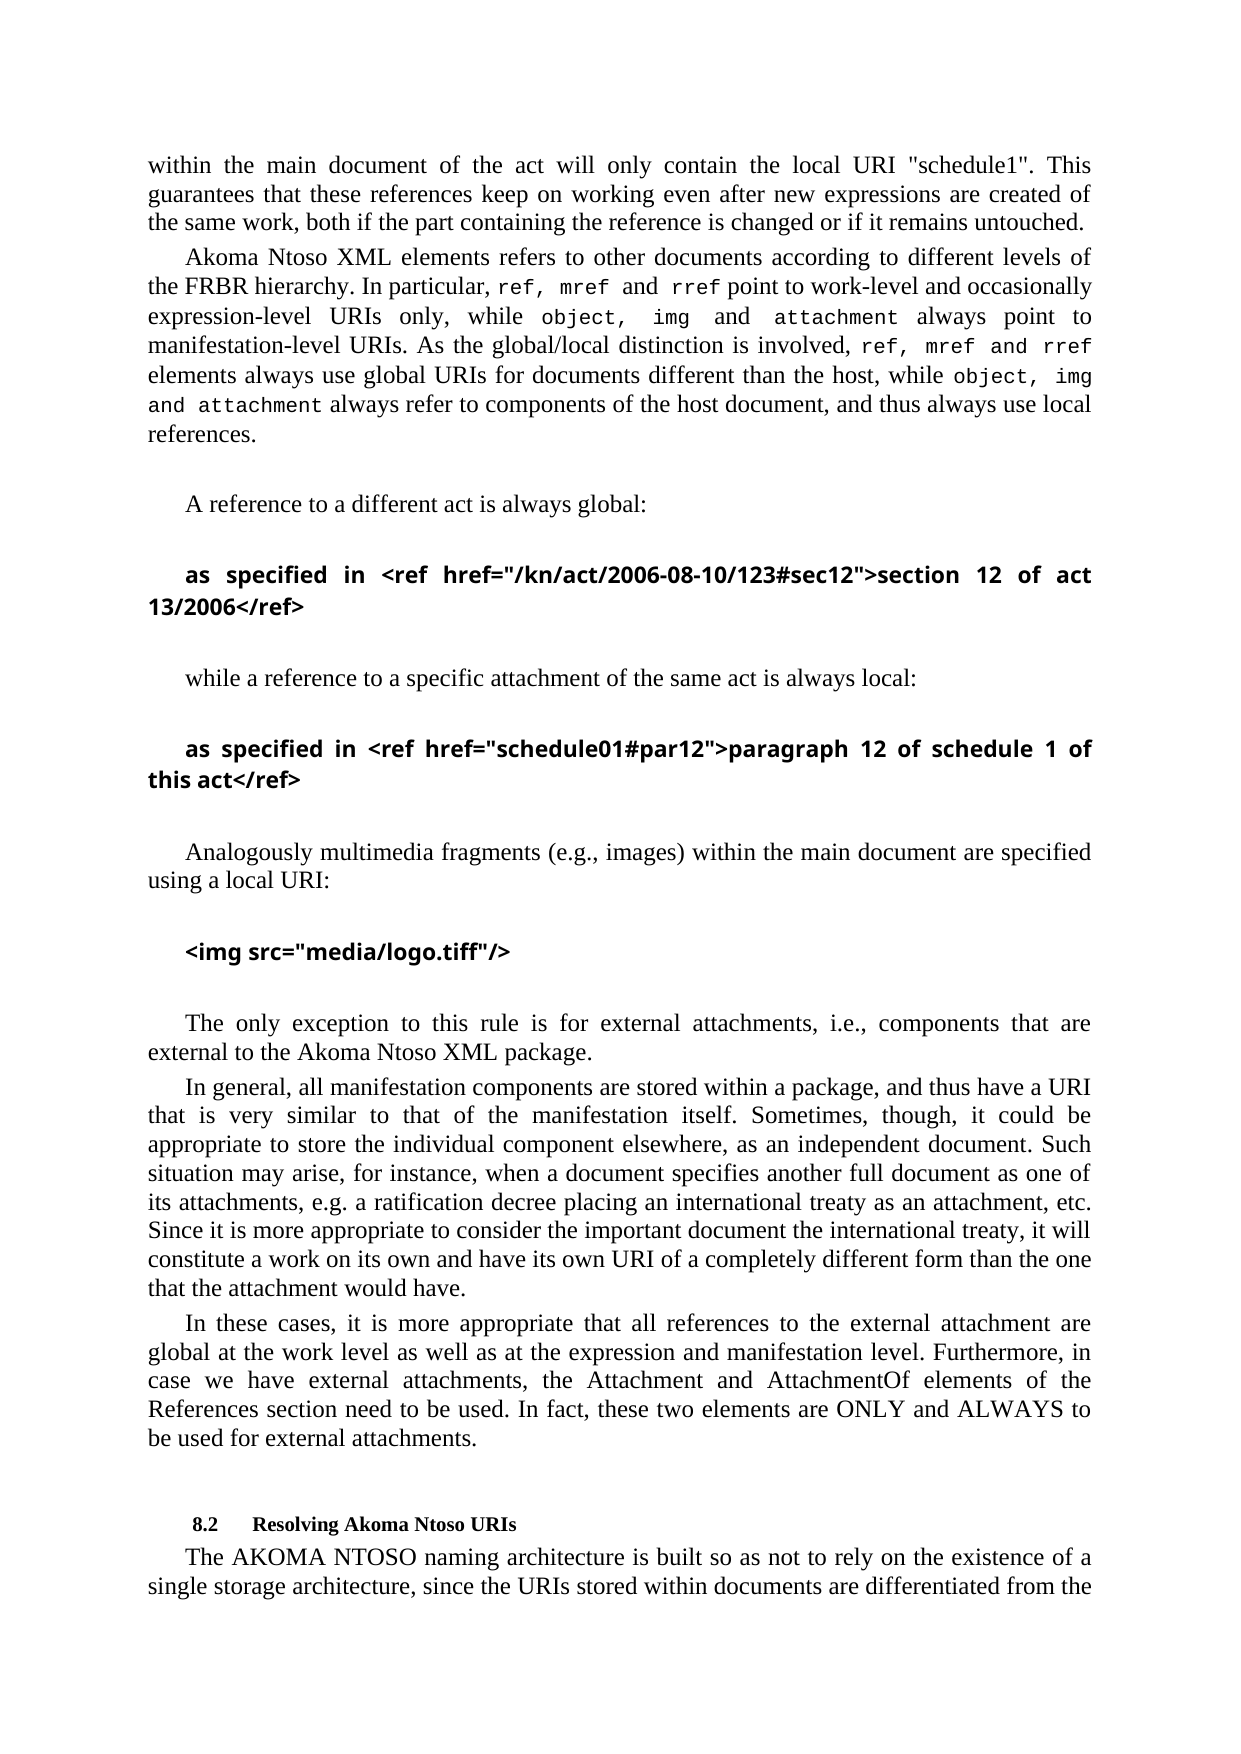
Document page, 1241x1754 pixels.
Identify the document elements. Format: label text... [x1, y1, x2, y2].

text A reference to a different act is always global: [148, 489, 1092, 518]
text In general, all manifestation components are stored within a package, and thus have a URI that is very similar to that of the manifestation itself. Sometimes, though, it could be appropriate to store the individual component elsewhere, as an independent document. Such situation may arise, for instance, when a document specifies another full document as one of its attachments, e.g. a ratification decree placing an international treaty as an attachment, etc. Since it is more appropriate to consider the important document the international treaty, it will constitute a work on its own and have its own URI of a completely different form than the one that the attachment would have. [148, 1072, 1092, 1302]
text Analogously multimedia fragments (e.g., images) within the main document are specified using a local URI: [148, 837, 1092, 894]
text while a reference to a specific attachment of the same act is always local: [148, 663, 1092, 692]
text Akoma Ntoso XML elements refers to other documents according to different levels of the FRBR hierarchy. In particular, ref, mref and rref point to work-level and occasionally expression-level URIs only, while object, img and attachment always point to manifestation-level URIs. As the global/local distinction is involved, ref, mref and rref elements always use global URIs for documents different than the host, while object, img and attachment always refer to components of the host document, and thus always use local references. [148, 242, 1092, 448]
text The AKOMA NTOSO naming architecture is built so as not to rely on the existence of a single storage architecture, since the URIs stored within documents are differentiated from the [148, 1542, 1092, 1599]
subtitle Resolving Akoma Ntoso URIs [192, 1512, 1092, 1536]
text The only exception to this rule is for external attachments, i.e., components that are external to the Akoma Ntoso XML package. [148, 1008, 1092, 1065]
text as specified in <ref href="/kn/act/2006-08-10/123#sec12">section 12 of act 13/2006</ref> [148, 559, 1092, 622]
text as specified in <ref href="schedule01#par12">paragraph 12 of schedule 1 of this act</ref> [148, 733, 1092, 795]
text In these cases, it is more appropriate that all references to the external attachment are global at the work level as well as at the expression and manifestation level. Furthermore, in case we have external attachments, the Attachment and AttachmentOf elements of the References section need to be used. In fact, these two elements are ONLY and ALWAYS to be used for external attachments. [148, 1308, 1092, 1452]
text within the main document of the act will only contain the local URI "schedule1". This guarantees that these references keep on working even after new expressions are created of the same work, both if the part containing the reference is changed or if it remains untouched. [148, 150, 1092, 236]
text <img src="media/logo.tiff"/> [148, 935, 1092, 967]
